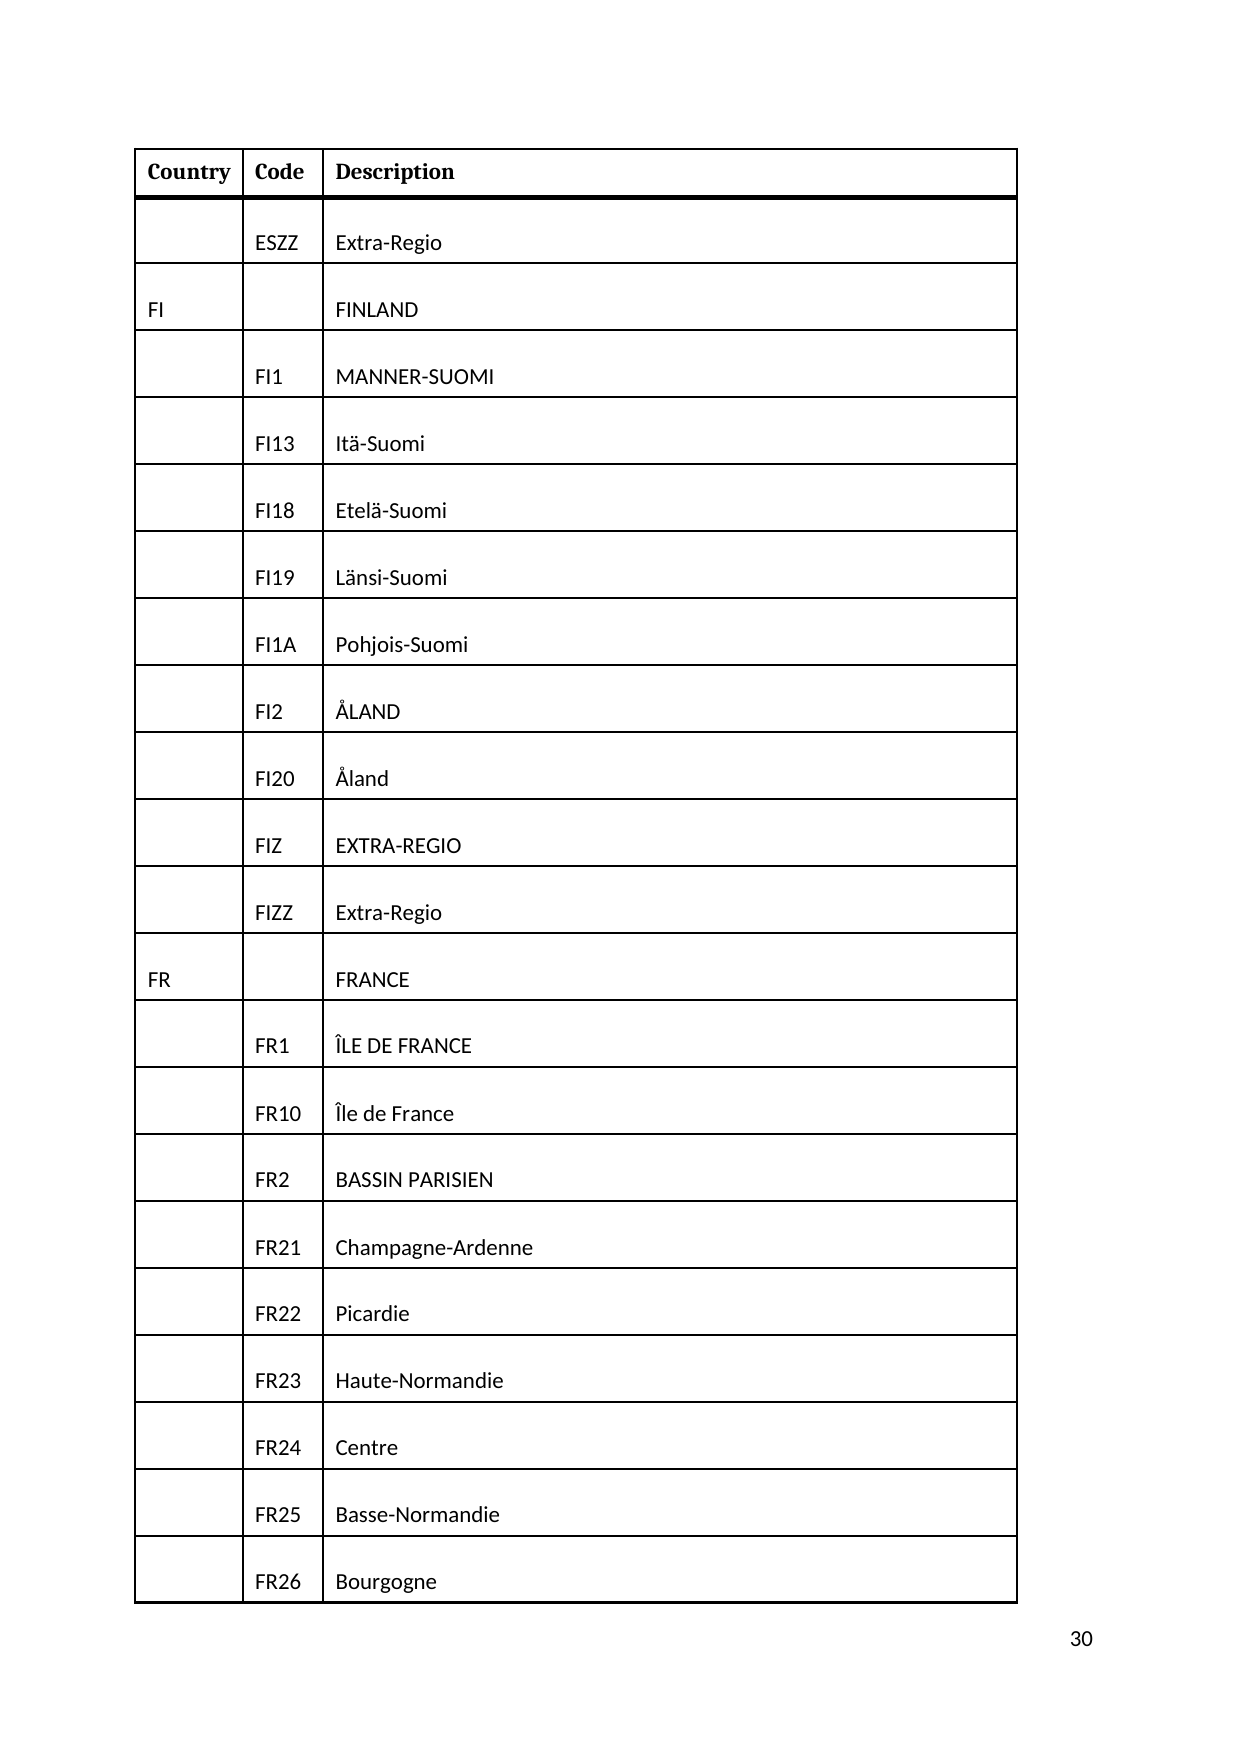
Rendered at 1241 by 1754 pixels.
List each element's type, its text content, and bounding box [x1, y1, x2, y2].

table_cell Basse-Normandie [324, 1470, 1016, 1534]
table_cell Picardie [324, 1269, 1016, 1333]
table_cell EXTRA-REGIO [324, 800, 1016, 865]
table_cell [244, 264, 322, 329]
table_header Code [244, 150, 322, 195]
table_cell FI20 [244, 733, 322, 798]
table_cell FI19 [244, 532, 322, 597]
table_cell FR1 [244, 1001, 322, 1066]
table_cell Île de France [324, 1068, 1016, 1133]
table_cell FR24 [244, 1403, 322, 1467]
table_cell [136, 1269, 242, 1333]
table_cell [136, 1202, 242, 1267]
table_cell FR10 [244, 1068, 322, 1133]
table_cell Haute-Normandie [324, 1336, 1016, 1401]
table_cell Bourgogne [324, 1537, 1016, 1601]
table_cell [136, 867, 242, 932]
table_cell Etelä-Suomi [324, 465, 1016, 530]
table_cell [136, 465, 242, 530]
table_cell FR2 [244, 1135, 322, 1199]
table_cell ESZZ [244, 200, 322, 262]
table_cell [136, 1135, 242, 1199]
table_cell [136, 331, 242, 396]
table_cell [136, 1403, 242, 1467]
table_cell FI1A [244, 599, 322, 664]
table_cell [136, 1336, 242, 1401]
table_cell Extra-Regio [324, 867, 1016, 932]
table_cell FR22 [244, 1269, 322, 1333]
table_cell [136, 1537, 242, 1601]
table_cell FR26 [244, 1537, 322, 1601]
table_cell FRANCE [324, 934, 1016, 999]
table_cell ÅLAND [324, 666, 1016, 731]
table_cell [136, 1001, 242, 1066]
table_cell FI [136, 264, 242, 329]
table_cell FIZ [244, 800, 322, 865]
table_cell [136, 800, 242, 865]
table_header Description [324, 150, 1016, 195]
table_cell MANNER-SUOMI [324, 331, 1016, 396]
table_cell FR25 [244, 1470, 322, 1534]
table_cell FR21 [244, 1202, 322, 1267]
table_cell [136, 599, 242, 664]
table_header Country [136, 150, 242, 195]
table_cell FI13 [244, 398, 322, 463]
table_cell BASSIN PARISIEN [324, 1135, 1016, 1199]
table_cell [136, 666, 242, 731]
table_cell [136, 200, 242, 262]
table_cell [136, 398, 242, 463]
table_cell FI2 [244, 666, 322, 731]
table_cell [136, 1470, 242, 1534]
table_cell FIZZ [244, 867, 322, 932]
table_cell Pohjois-Suomi [324, 599, 1016, 664]
table_cell FI18 [244, 465, 322, 530]
table_cell FINLAND [324, 264, 1016, 329]
table_cell [136, 733, 242, 798]
table_cell ÎLE DE FRANCE [324, 1001, 1016, 1066]
table_cell FR23 [244, 1336, 322, 1401]
table_cell Centre [324, 1403, 1016, 1467]
table_cell Åland [324, 733, 1016, 798]
table_cell Länsi-Suomi [324, 532, 1016, 597]
table_cell [244, 934, 322, 999]
table_cell Extra-Regio [324, 200, 1016, 262]
table_cell [136, 1068, 242, 1133]
table_cell [136, 532, 242, 597]
table_cell Itä-Suomi [324, 398, 1016, 463]
table_cell FR [136, 934, 242, 999]
table_cell Champagne-Ardenne [324, 1202, 1016, 1267]
table_cell FI1 [244, 331, 322, 396]
